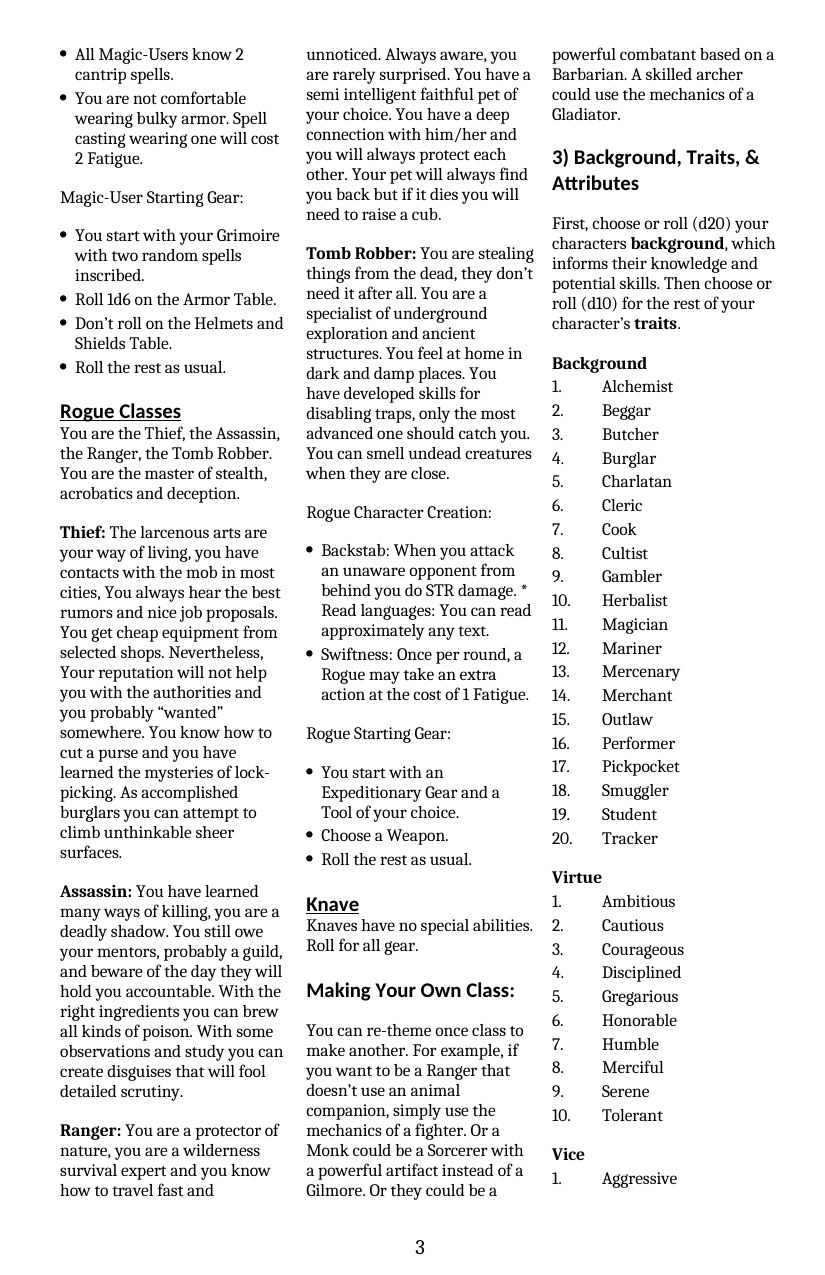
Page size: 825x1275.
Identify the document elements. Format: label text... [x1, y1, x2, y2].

subtitle Making Your Own Class: [306, 977, 534, 1002]
list Butcher [552, 425, 780, 445]
list Disciplined [552, 963, 780, 983]
list All Magic-Users know 2 cantrip spells. [60, 45, 288, 85]
list Mariner [552, 638, 780, 658]
subtitle Rogue Classes [60, 398, 288, 424]
list Gregarious [552, 987, 780, 1007]
text powerful combatant based on a Barbarian. A skilled archer could use the mechanics of a Gladiator. [552, 45, 780, 125]
text Vice [552, 1145, 780, 1165]
text Virtue [552, 868, 780, 888]
list Roll 1d6 on the Armor Table. [60, 290, 288, 310]
list Student [552, 805, 780, 825]
text Knaves have no special abilities. Roll for all gear. [306, 916, 534, 956]
list Tolerant [552, 1106, 780, 1126]
list Humble [552, 1034, 780, 1054]
text You are the Thief, the Assassin, the Ranger, the Tomb Robber. You are the master of stealth, acrobatics and deception. [60, 424, 288, 504]
list Beggar [552, 401, 780, 421]
list Magician [552, 615, 780, 635]
text Background [552, 353, 780, 373]
list You are not comfortable wearing bulky armor. Spell casting wearing one will cost 2 Fatigue. [60, 89, 288, 169]
list Herbalist [552, 591, 780, 611]
list You start with your Grimoire with two random spells inscribed. [60, 226, 288, 286]
text Rogue Character Creation: [306, 502, 534, 522]
list Roll the rest as usual. [60, 357, 288, 377]
list Smuggler [552, 781, 780, 801]
list Cook [552, 520, 780, 540]
list Merciful [552, 1058, 780, 1078]
subtitle 3) Background, Traits, & Attributes [552, 144, 780, 195]
text Rogue Starting Gear: [306, 724, 534, 744]
list Alchemist [552, 377, 780, 397]
list Burglar [552, 448, 780, 468]
list Backstab: When you attack an unaware opponent from behind you do STR damage. * Read languages: You can read approximately any text. [306, 541, 534, 641]
text Tomb Robber: You are stealing things from the dead, they don’t need it after all. You are a specialist of underground exploration and ancient structures. You feel at home in dark and damp places. You have developed skills for disabling traps, only the most advanced one should catch you. You can smell undead creatures when they are close. [306, 244, 534, 484]
text Assassin: You have learned many ways of killing, you are a deadly shadow. You still owe your mentors, probably a guild, and beware of the day they will hold you accountable. With the right ingredients you can brew all kinds of poison. With some observations and study you can create disguises that will fool detailed scrutiny. [60, 882, 288, 1102]
list Don’t roll on the Helmets and Shields Table. [60, 314, 288, 354]
list Roll the rest as usual. [306, 850, 534, 870]
text Magic-User Starting Gear: [60, 187, 288, 207]
list Serene [552, 1082, 780, 1102]
list Cautious [552, 916, 780, 936]
list Tracker [552, 828, 780, 848]
list Gambler [552, 567, 780, 587]
list Aggressive [552, 1169, 780, 1189]
list Charlatan [552, 472, 780, 492]
list Honorable [552, 1011, 780, 1031]
subtitle Knave [306, 891, 534, 916]
list Swiftness: Once per round, a Rogue may take an extra action at the cost of 1 Fatigue. [306, 645, 534, 705]
text Thief: The larcenous arts are your way of living, you have contacts with the mob in most cities, You always hear the best rumors and nice job proposals. You get cheap equipment from selected shops. Nevertheless, Your reputation will not help you with the authorities and you probably “wanted” somewhere. You know how to cut a purse and you have learned the mysteries of lock-picking. As accomplished burglars you can attempt to climb unthinkable sheer surfaces. [60, 523, 288, 863]
list Cultist [552, 543, 780, 563]
list Ambitious [552, 892, 780, 912]
list Merchant [552, 686, 780, 706]
list You start with an Expeditionary Gear and a Tool of your choice. [306, 762, 534, 822]
list Cleric [552, 496, 780, 516]
list Mercenary [552, 662, 780, 682]
list Pickpocket [552, 757, 780, 777]
list Performer [552, 733, 780, 753]
list Choose a Weapon. [306, 826, 534, 846]
list Courageous [552, 939, 780, 959]
text You can re-theme once class to make another. For example, if you want to be a Ranger that doesn’t use an animal companion, simply use the mechanics of a fighter. Or a Monk could be a Sorcerer with a powerful artifact instead of a Gilmore. Or they could be a [306, 1021, 534, 1201]
text Ranger: You are a protector of nature, you are a wilderness survival expert and you know how to travel fast and [60, 1121, 288, 1201]
list Outlaw [552, 710, 780, 730]
text First, choose or roll (d20) your characters background, which informs their knowledge and potential skills. Then choose or roll (d10) for the rest of your character’s traits. [552, 214, 780, 334]
text unnoticed. Always aware, you are rarely surprised. You have a semi intelligent faithful pet of your choice. You have a deep connection with him/her and you will always protect each other. Your pet will always find you back but if it dies you will need to raise a cub. [306, 45, 534, 225]
